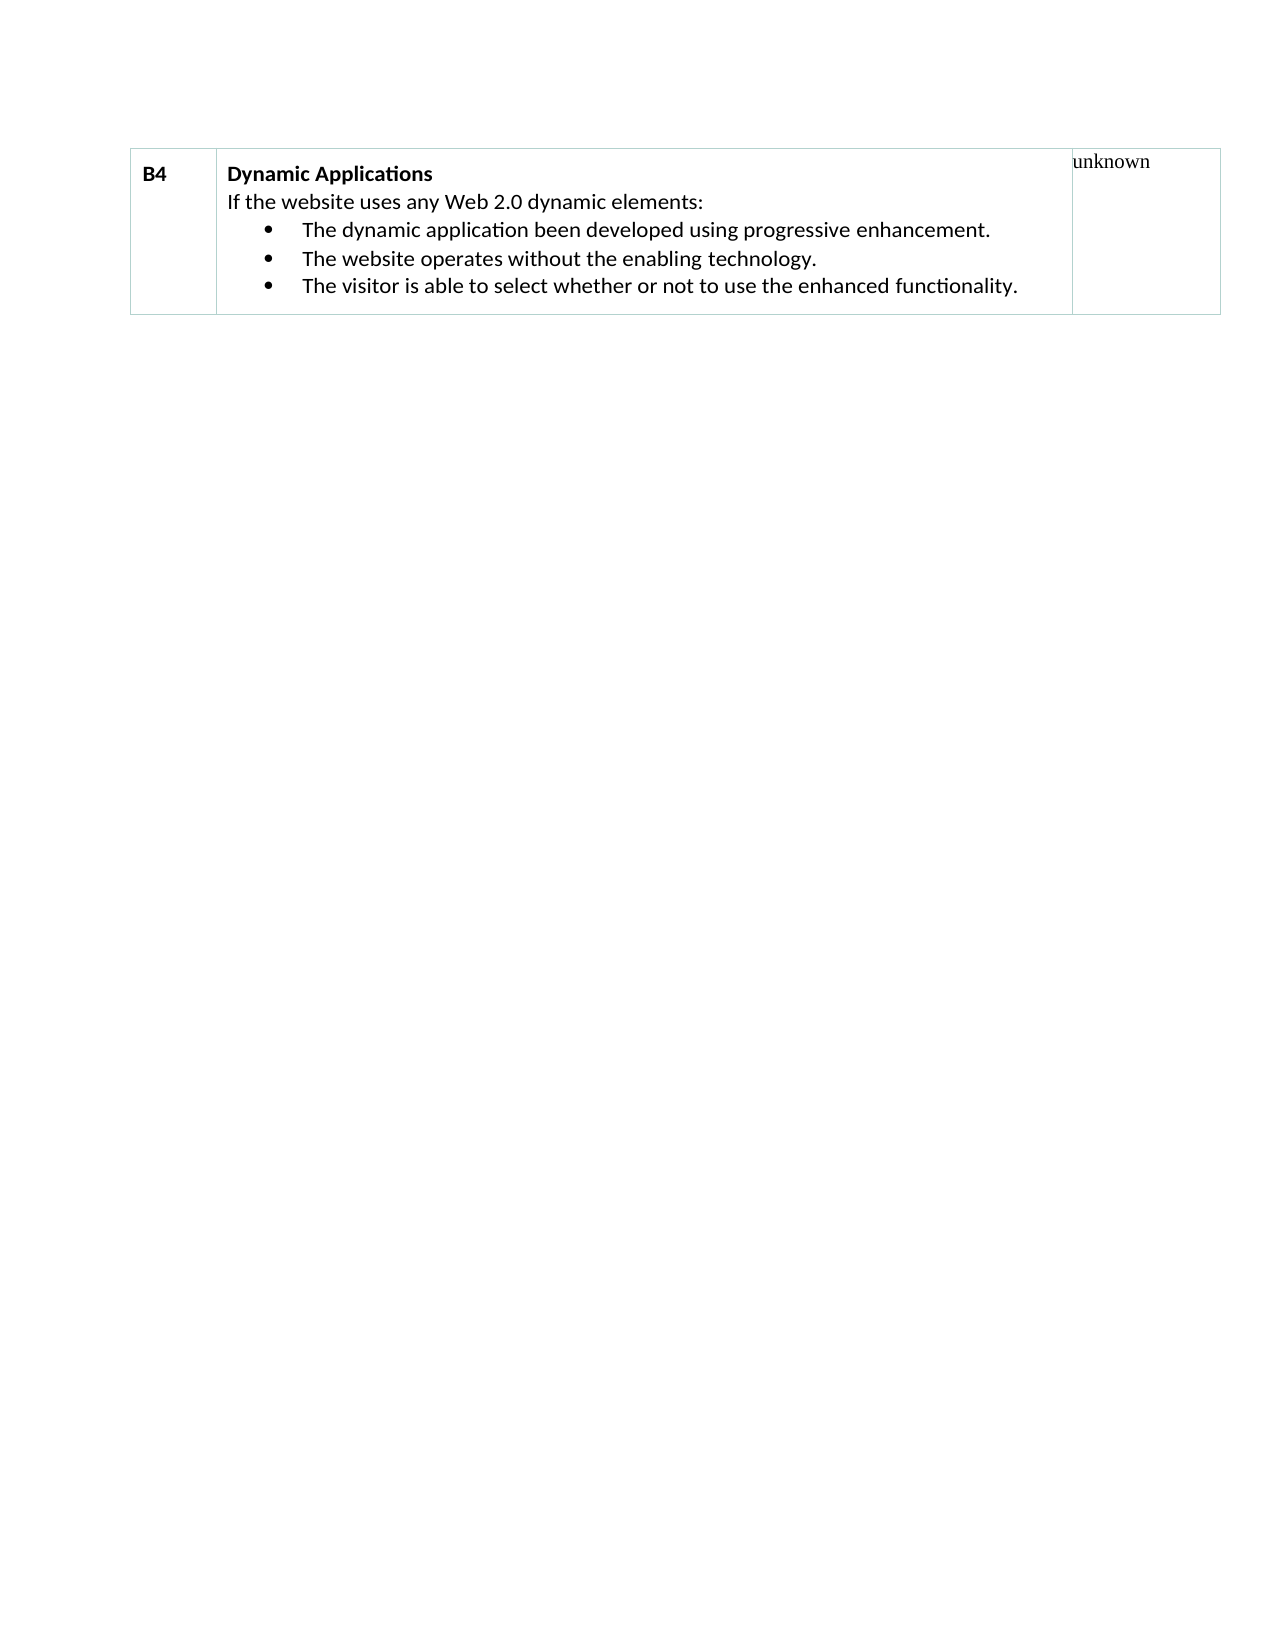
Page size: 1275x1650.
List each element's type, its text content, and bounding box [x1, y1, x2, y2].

table_cell unknown [1073, 149, 1220, 313]
table_cell B4 [131, 149, 216, 313]
table_cell Dynamic Applications If the website uses any Web 2.0 dynamic elements: The dynamic application been developed using progressive enhancement. The website operates without the enabling technology. The visitor is able to select whether or not to use the enhanced functionality. [217, 149, 1072, 313]
picture [40, 1502, 1107, 1532]
